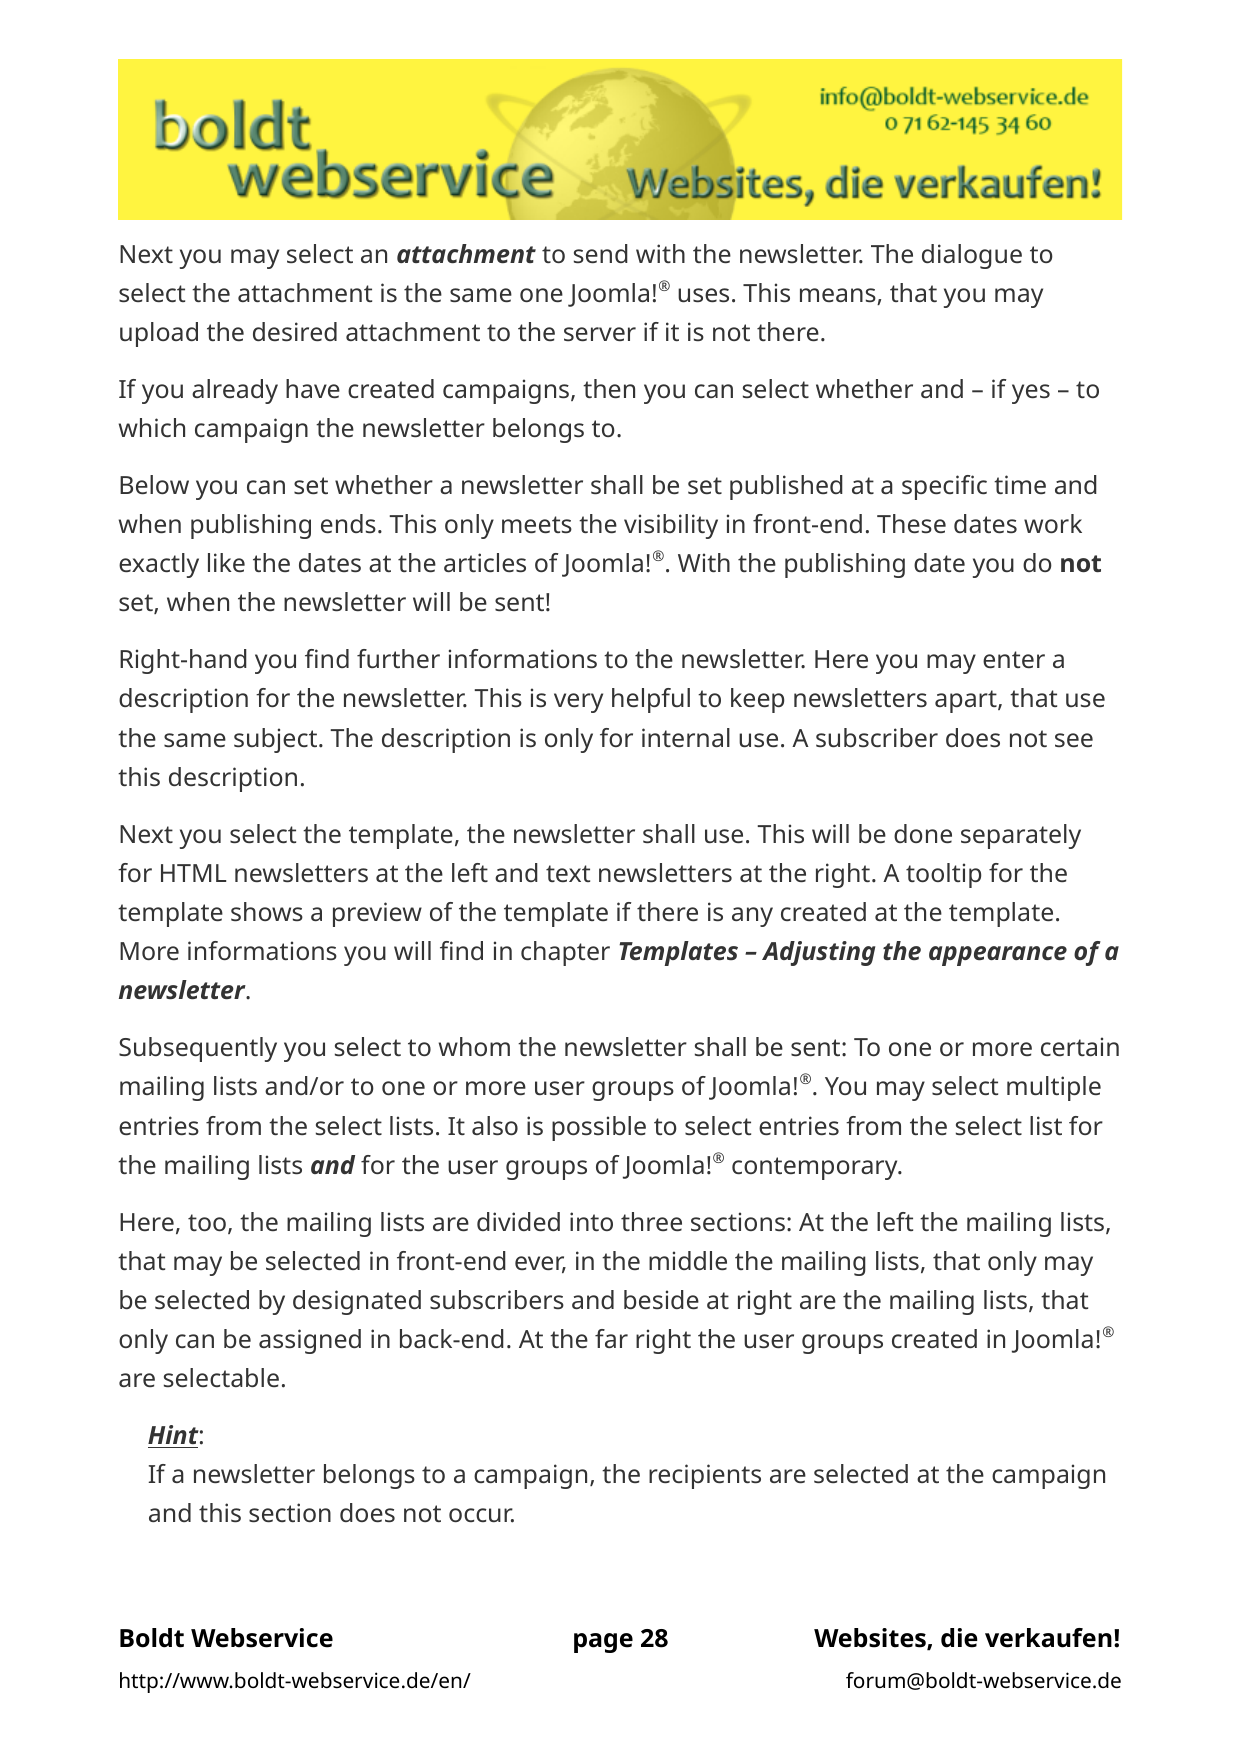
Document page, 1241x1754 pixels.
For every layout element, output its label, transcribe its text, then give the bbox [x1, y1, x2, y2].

text Next you may select an attachment to send with the newsletter. The dialogue to select the attachment is the same one Joomla!® uses. This means, that you may upload the desired attachment to the server if it is not there. [118, 236, 1122, 349]
text Below you can set whether a newsletter shall be set published at a specific time and when publishing ends. This only meets the visibility in front-end. These dates work exactly like the dates at the articles of Joomla!®. With the publishing date you do not set, when the newsletter will be sent! [118, 467, 1122, 619]
text If you already have created campaigns, then you can select whether and – if yes – to which campaign the newsletter belongs to. [118, 371, 1122, 445]
text Hint: If a newsletter belongs to a campaign, the recipients are selected at the campaign and this section does not occur. [148, 1418, 1122, 1530]
text Right-hand you find further informations to the newsletter. Here you may enter a description for the newsletter. This is very helpful to keep newsletters apart, that use the same subject. The description is only for internal use. A subscriber does not see this description. [118, 642, 1122, 793]
text Here, too, the mailing lists are divided into three sections: At the left the mailing lists, that may be selected in front-end ever, in the middle the mailing lists, that only may be selected by designated subscribers and beside at right are the mailing lists, that only can be assigned in back-end. At the far right the user groups created in Joomla!® are selectable. [118, 1204, 1122, 1395]
text Next you select the template, the newsletter shall use. This will be done separately for HTML newsletters at the left and text newsletters at the right. A tooltip for the template shows a preview of the template if there is any created at the template. More informations you will find in chapter Templates – Adjusting the appearance of a newsletter. [118, 816, 1122, 1007]
text Subsequently you select to whom the newsletter shall be sent: To one or more certain mailing lists and/or to one or more user groups of Joomla!®. You may select multiple entries from the select lists. It also is possible to select entries from the select list for the mailing lists and for the user groups of Joomla!® contemporary. [118, 1030, 1122, 1181]
picture [118, 59, 1123, 220]
